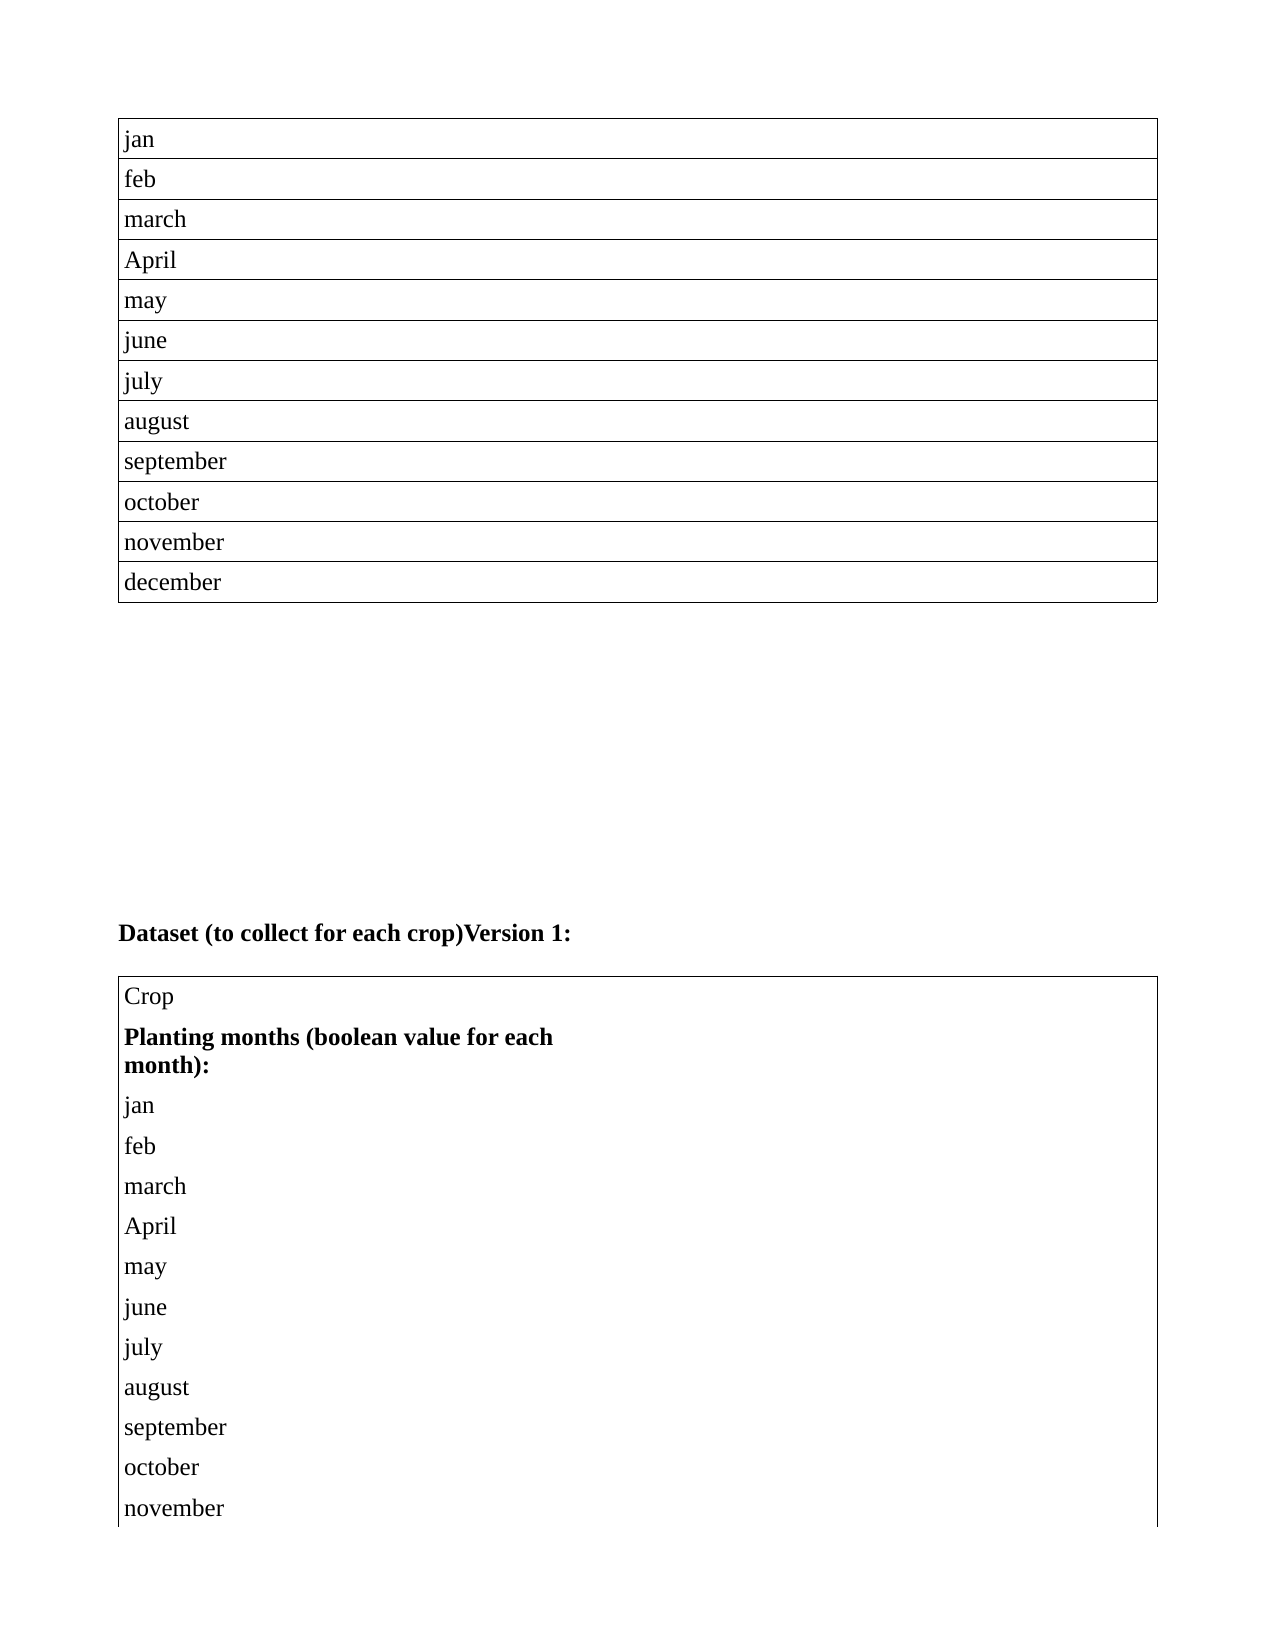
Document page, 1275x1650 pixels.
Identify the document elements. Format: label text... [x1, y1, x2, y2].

table_cell [638, 321, 1157, 360]
table_cell [638, 119, 1157, 158]
table_cell november [119, 1487, 637, 1527]
table_cell April [119, 1206, 637, 1246]
table_cell [638, 1366, 1157, 1407]
table_header [638, 977, 1157, 1016]
table_cell november [119, 522, 637, 561]
table_cell [638, 240, 1157, 279]
table_cell [638, 1246, 1157, 1286]
table_cell [638, 1016, 1157, 1085]
table_cell june [119, 1286, 637, 1326]
table_cell [638, 1487, 1157, 1527]
table_cell [638, 1447, 1157, 1487]
table_cell [638, 401, 1157, 441]
table_cell june [119, 321, 637, 360]
table_cell [638, 1326, 1157, 1366]
text Dataset (to collect for each crop)Version 1: [118, 918, 1157, 947]
table_cell august [119, 401, 637, 441]
table_cell december [119, 562, 637, 602]
table_cell july [119, 1326, 637, 1366]
table_cell september [119, 1407, 637, 1447]
table_cell feb [119, 1125, 637, 1165]
table_header Crop [119, 977, 637, 1016]
table_cell [638, 562, 1157, 602]
table_cell jan [119, 1085, 637, 1125]
table_cell feb [119, 159, 637, 199]
table_cell october [119, 1447, 637, 1487]
table_cell [638, 442, 1157, 481]
table_cell [638, 482, 1157, 521]
table_cell [638, 280, 1157, 319]
table_cell august [119, 1366, 637, 1407]
table_cell [638, 1407, 1157, 1447]
table_cell march [119, 200, 637, 239]
table_cell october [119, 482, 637, 521]
table_cell may [119, 1246, 637, 1286]
table_cell [638, 1125, 1157, 1165]
table_cell march [119, 1165, 637, 1206]
table_cell [638, 200, 1157, 239]
table_cell April [119, 240, 637, 279]
table_cell [638, 1206, 1157, 1246]
table_cell [638, 522, 1157, 561]
table_cell september [119, 442, 637, 481]
table_cell Planting months (boolean value for each month): [119, 1016, 637, 1085]
table_cell [638, 1286, 1157, 1326]
table_cell may [119, 280, 637, 319]
table_cell [638, 361, 1157, 400]
table_cell jan [119, 119, 637, 158]
table_cell july [119, 361, 637, 400]
table_cell [638, 1165, 1157, 1206]
table_cell [638, 1085, 1157, 1125]
table_cell [638, 159, 1157, 199]
